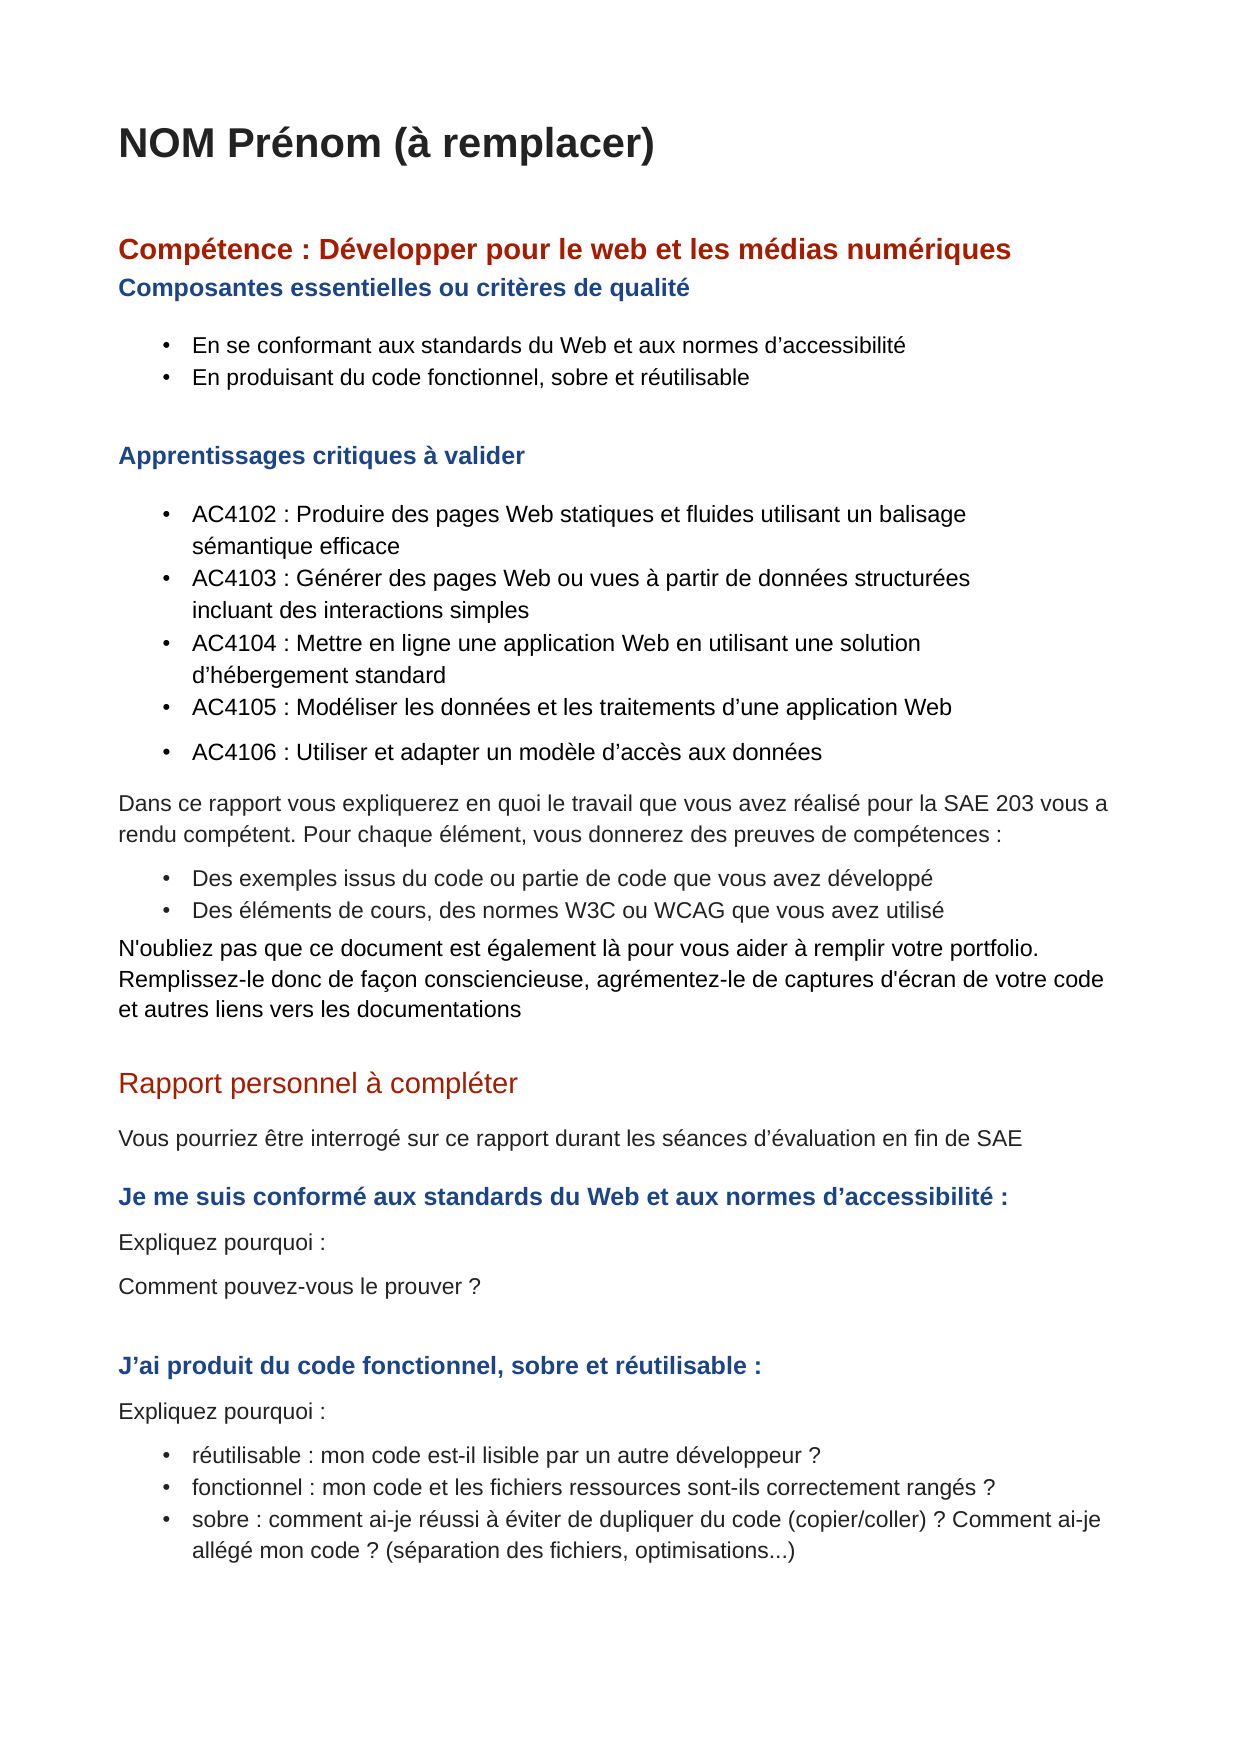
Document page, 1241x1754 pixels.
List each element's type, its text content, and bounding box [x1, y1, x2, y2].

text Vous pourriez être interrogé sur ce rapport durant les séances d’évaluation en fin de SAE [118, 1125, 1122, 1152]
list Des éléments de cours, des normes W3C ou WCAG que vous avez utilisé [162, 897, 1122, 923]
list En se conformant aux standards du Web et aux normes d’accessibilité [162, 332, 1122, 358]
text Expliquez pourquoi : [118, 1398, 1122, 1425]
list AC4103 : Générer des pages Web ou vues à partir de données structurées incluant des interactions simples [162, 565, 1122, 624]
text NOM Prénom (à remplacer) [118, 118, 1122, 166]
subtitle Composantes essentielles ou critères de qualité [118, 272, 1122, 301]
list sobre : comment ai-je réussi à éviter de dupliquer du code (copier/coller) ? Comment ai-je allégé mon code ? (séparation des fichiers, optimisations...) [162, 1506, 1122, 1563]
list fonctionnel : mon code et les fichiers ressources sont-ils correctement rangés ? [162, 1474, 1122, 1500]
text N'oubliez pas que ce document est également là pour vous aider à remplir votre portfolio. Remplissez-le donc de façon consciencieuse, agrémentez-le de captures d'écran de votre code et autres liens vers les documentations [118, 934, 1122, 1023]
subtitle Rapport personnel à compléter [118, 1066, 1122, 1100]
subtitle Apprentissages critiques à valider [118, 441, 1122, 470]
subtitle Je me suis conformé aux standards du Web et aux normes d’accessibilité : [118, 1182, 1122, 1211]
list réutilisable : mon code est-il lisible par un autre développeur ? [162, 1442, 1122, 1469]
list Des exemples issus du code ou partie de code que vous avez développé [162, 865, 1122, 891]
list AC4106 : Utiliser et adapter un modèle d’accès aux données [162, 738, 1122, 765]
text Expliquez pourquoi : [118, 1229, 1122, 1255]
list AC4105 : Modéliser les données et les traitements d’une application Web [162, 693, 1122, 720]
list AC4102 : Produire des pages Web statiques et fluides utilisant un balisage sémantique efficace [162, 500, 1122, 559]
text Comment pouvez-vous le prouver ? [118, 1273, 1122, 1299]
subtitle Compétence : Développer pour le web et les médias numériques [118, 232, 1122, 266]
text J’ai produit du code fonctionnel, sobre et réutilisable : [118, 1317, 1122, 1380]
list En produisant du code fonctionnel, sobre et réutilisable [162, 363, 1122, 390]
text Dans ce rapport vous expliquerez en quoi le travail que vous avez réalisé pour la SAE 203 vous a rendu compétent. Pour chaque élément, vous donnerez des preuves de compétences : [118, 789, 1122, 847]
list AC4104 : Mettre en ligne une application Web en utilisant une solution d’hébergement standard [162, 629, 1122, 688]
